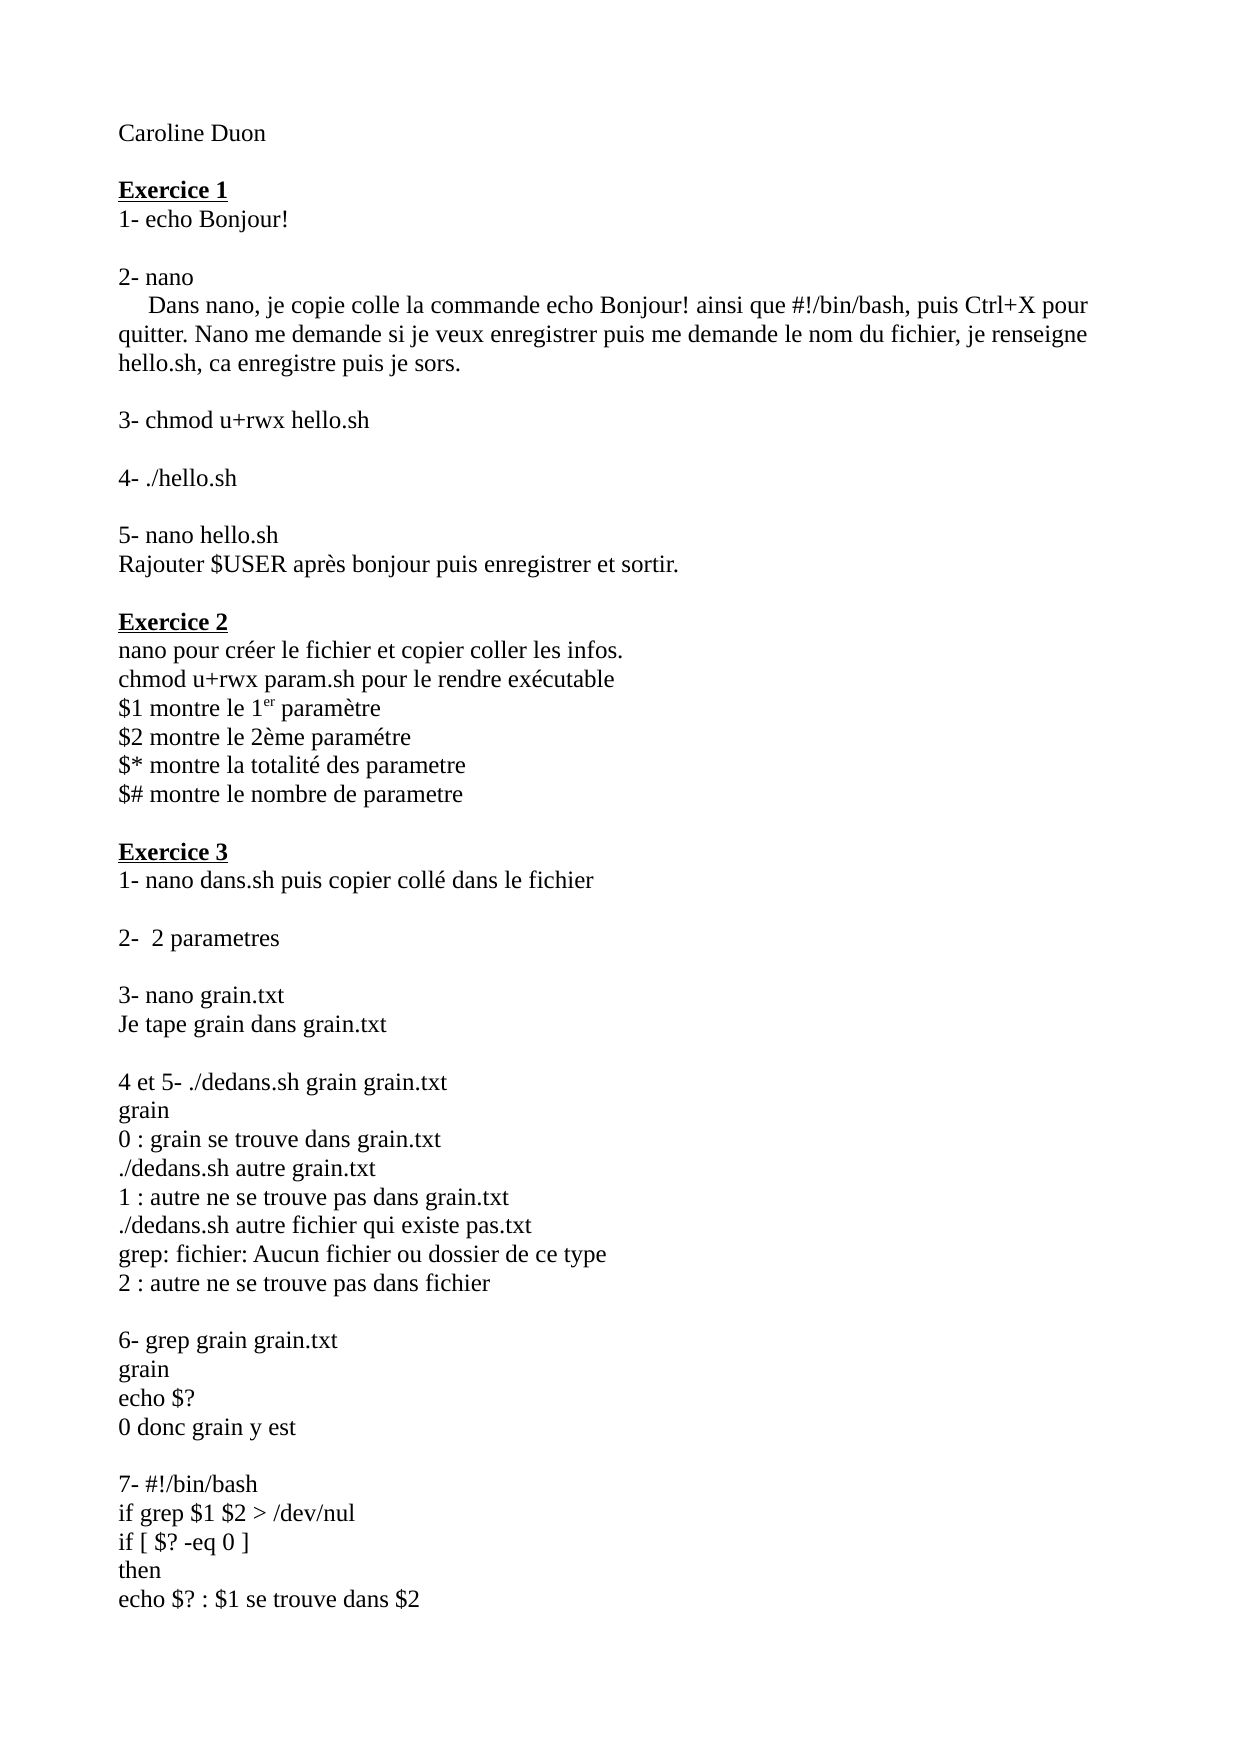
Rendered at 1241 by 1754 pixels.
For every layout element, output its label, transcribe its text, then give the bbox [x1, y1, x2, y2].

text 1- echo Bonjour! [118, 204, 1122, 233]
text 7- #!/bin/bash [118, 1469, 1122, 1498]
text 1 : autre ne se trouve pas dans grain.txt [118, 1182, 1122, 1211]
text 0 : grain se trouve dans grain.txt [118, 1124, 1122, 1153]
text if grep $1 $2 > /dev/nul [118, 1498, 1122, 1527]
text grain [118, 1096, 1122, 1124]
text 2 : autre ne se trouve pas dans fichier [118, 1268, 1122, 1297]
text Exercice 1 [118, 176, 1122, 204]
text echo $? [118, 1383, 1122, 1412]
text 6- grep grain grain.txt [118, 1326, 1122, 1354]
text Rajouter $USER après bonjour puis enregistrer et sortir. [118, 549, 1122, 578]
text 2- 2 parametres [118, 923, 1122, 952]
text 5- nano hello.sh [118, 521, 1122, 549]
text Je tape grain dans grain.txt [118, 1009, 1122, 1038]
text if [ $? -eq 0 ] [118, 1527, 1122, 1556]
text ./dedans.sh autre grain.txt [118, 1153, 1122, 1182]
text chmod u+rwx param.sh pour le rendre exécutable [118, 664, 1122, 693]
text 3- chmod u+rwx hello.sh [118, 406, 1122, 434]
text grain [118, 1354, 1122, 1383]
text Dans nano, je copie colle la commande echo Bonjour! ainsi que #!/bin/bash, puis Ctrl+X pour quitter. Nano me demande si je veux enregistrer puis me demande le nom du fichier, je renseigne hello.sh, ca enregistre puis je sors. [118, 291, 1122, 377]
text Exercice 3 [118, 837, 1122, 866]
text $2 montre le 2ème paramétre [118, 722, 1122, 751]
text Caroline Duon [118, 118, 1122, 147]
text then [118, 1556, 1122, 1584]
text 4- ./hello.sh [118, 463, 1122, 492]
text nano pour créer le fichier et copier coller les infos. [118, 636, 1122, 664]
text grep: fichier: Aucun fichier ou dossier de ce type [118, 1239, 1122, 1268]
text 3- nano grain.txt [118, 981, 1122, 1009]
text $* montre la totalité des parametre [118, 751, 1122, 779]
text Exercice 2 [118, 607, 1122, 636]
text 4 et 5- ./dedans.sh grain grain.txt [118, 1067, 1122, 1096]
text 1- nano dans.sh puis copier collé dans le fichier [118, 866, 1122, 894]
text $# montre le nombre de parametre [118, 779, 1122, 808]
text 2- nano [118, 262, 1122, 291]
text echo $? : $1 se trouve dans $2 [118, 1584, 1122, 1613]
text 0 donc grain y est [118, 1412, 1122, 1441]
text ./dedans.sh autre fichier qui existe pas.txt [118, 1211, 1122, 1239]
text $1 montre le 1er paramètre [118, 693, 1122, 722]
